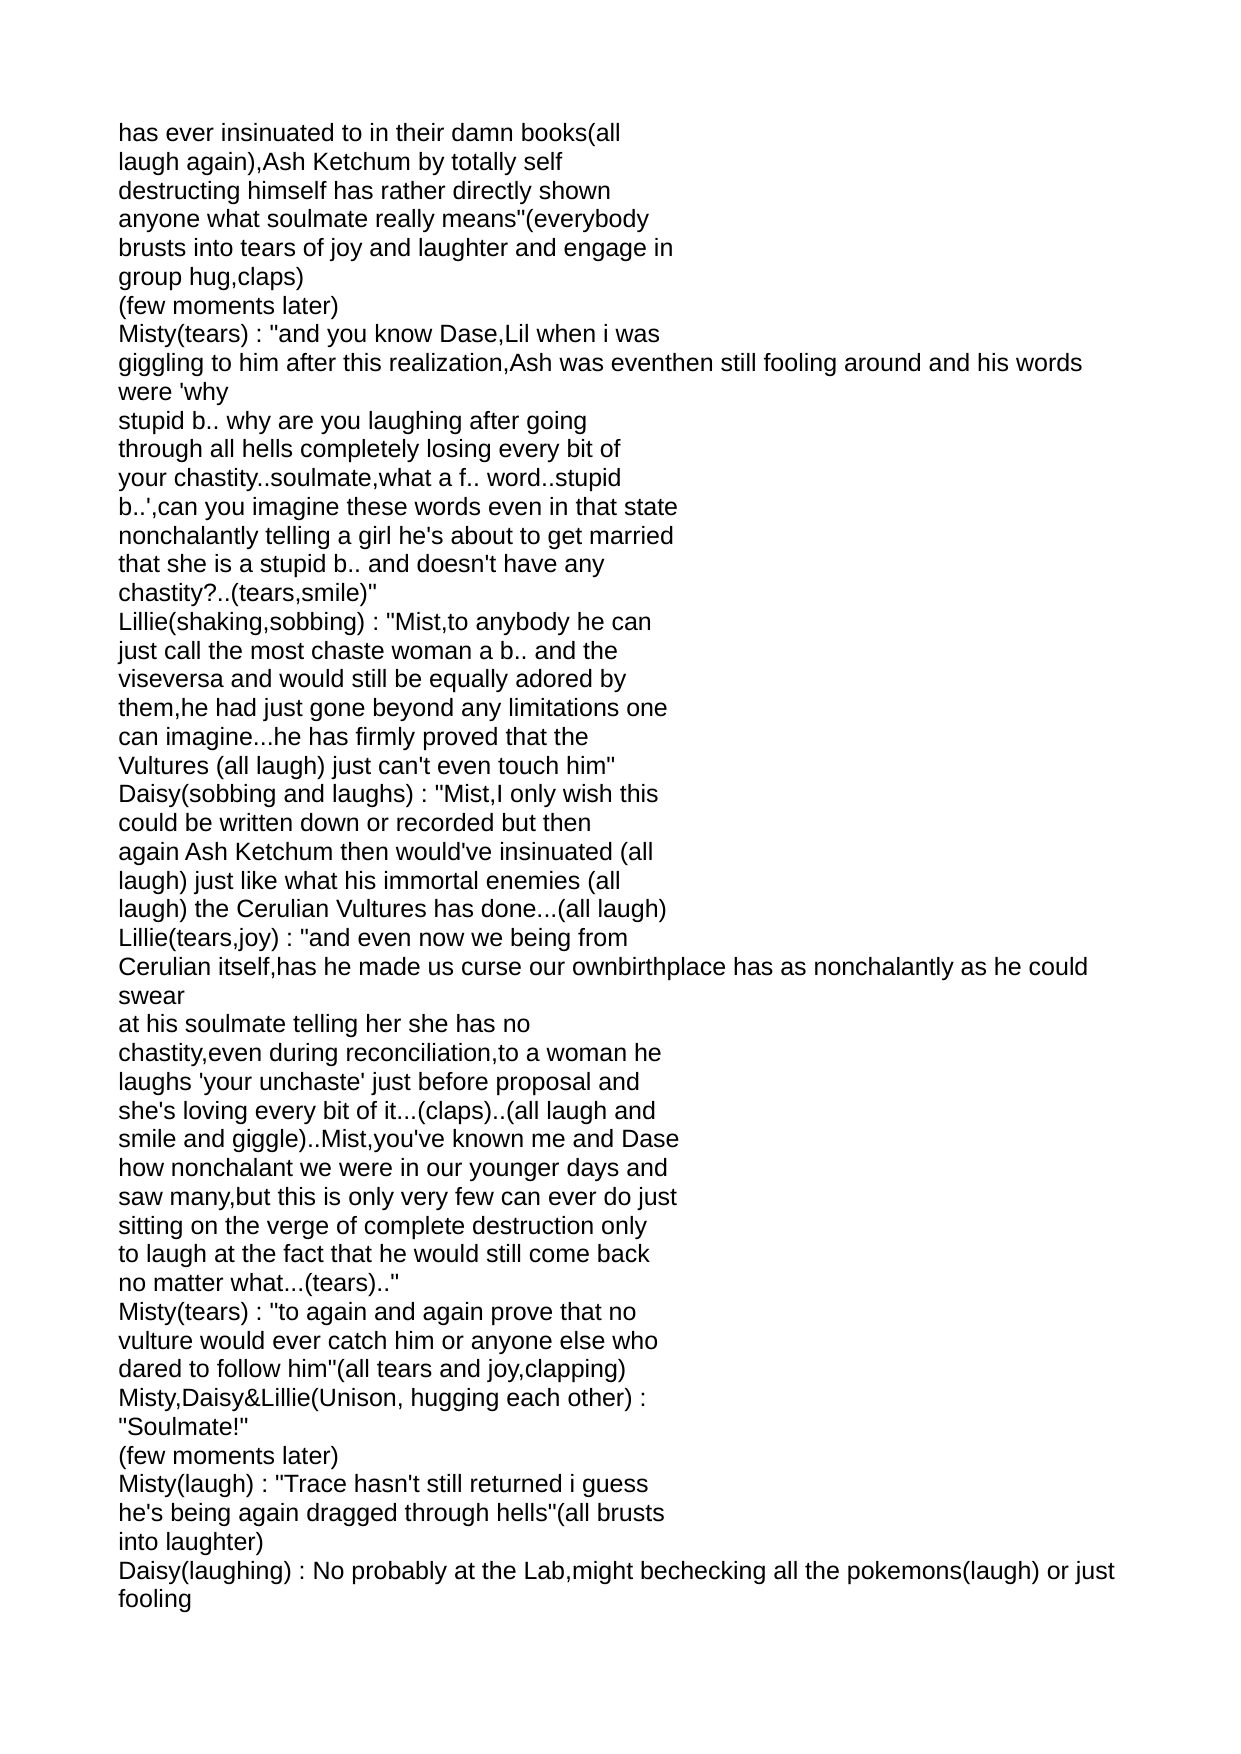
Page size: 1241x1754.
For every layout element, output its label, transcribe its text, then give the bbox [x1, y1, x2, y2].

text anyone what soulmate really means"(everybody [118, 204, 1122, 233]
text Daisy(laughing) : No probably at the Lab,might bechecking all the pokemons(laugh) or just fooling [118, 1556, 1122, 1613]
text at his soulmate telling her she has no [118, 1009, 1122, 1038]
text (few moments later) [118, 1441, 1122, 1469]
text to laugh at the fact that he would still come back [118, 1239, 1122, 1268]
text chastity,even during reconciliation,to a woman he [118, 1038, 1122, 1067]
text chastity?..(tears,smile)" [118, 578, 1122, 607]
text Vultures (all laugh) just can't even touch him" [118, 751, 1122, 779]
text destructing himself has rather directly shown [118, 176, 1122, 204]
text through all hells completely losing every bit of [118, 434, 1122, 463]
text has ever insinuated to in their damn books(all [118, 118, 1122, 147]
text your chastity..soulmate,what a f.. word..stupid [118, 463, 1122, 492]
text could be written down or recorded but then [118, 808, 1122, 837]
text b..',can you imagine these words even in that state [118, 492, 1122, 521]
text laugh) just like what his immortal enemies (all [118, 866, 1122, 894]
text Misty(laugh) : "Trace hasn't still returned i guess [118, 1469, 1122, 1498]
text he's being again dragged through hells"(all brusts [118, 1498, 1122, 1527]
text brusts into tears of joy and laughter and engage in [118, 233, 1122, 262]
text laughs 'your unchaste' just before proposal and [118, 1067, 1122, 1096]
text can imagine...he has firmly proved that the [118, 722, 1122, 751]
text vulture would ever catch him or anyone else who [118, 1326, 1122, 1354]
text sitting on the verge of complete destruction only [118, 1211, 1122, 1239]
text Lillie(tears,joy) : "and even now we being from [118, 923, 1122, 952]
text Misty(tears) : "to again and again prove that no [118, 1297, 1122, 1326]
text laugh) the Cerulian Vultures has done...(all laugh) [118, 894, 1122, 923]
text them,he had just gone beyond any limitations one [118, 693, 1122, 722]
text viseversa and would still be equally adored by [118, 664, 1122, 693]
text saw many,but this is only very few can ever do just [118, 1182, 1122, 1211]
text Misty(tears) : "and you know Dase,Lil when i was [118, 319, 1122, 348]
text again Ash Ketchum then would've insinuated (all [118, 837, 1122, 866]
text into laughter) [118, 1527, 1122, 1556]
text how nonchalant we were in our younger days and [118, 1153, 1122, 1182]
text she's loving every bit of it...(claps)..(all laugh and [118, 1096, 1122, 1124]
text giggling to him after this realization,Ash was eventhen still fooling around and his words were 'why [118, 348, 1122, 406]
text Lillie(shaking,sobbing) : "Mist,to anybody he can [118, 607, 1122, 636]
text group hug,claps) [118, 262, 1122, 291]
text laugh again),Ash Ketchum by totally self [118, 147, 1122, 176]
text nonchalantly telling a girl he's about to get married [118, 521, 1122, 549]
text "Soulmate!" [118, 1412, 1122, 1441]
text stupid b.. why are you laughing after going [118, 406, 1122, 434]
text Cerulian itself,has he made us curse our ownbirthplace has as nonchalantly as he could swear [118, 952, 1122, 1009]
text just call the most chaste woman a b.. and the [118, 636, 1122, 664]
text dared to follow him"(all tears and joy,clapping) [118, 1354, 1122, 1383]
text no matter what...(tears).." [118, 1268, 1122, 1297]
text Misty,Daisy&Lillie(Unison, hugging each other) : [118, 1383, 1122, 1412]
text Daisy(sobbing and laughs) : "Mist,I only wish this [118, 779, 1122, 808]
text that she is a stupid b.. and doesn't have any [118, 549, 1122, 578]
text smile and giggle)..Mist,you've known me and Dase [118, 1124, 1122, 1153]
text (few moments later) [118, 291, 1122, 319]
